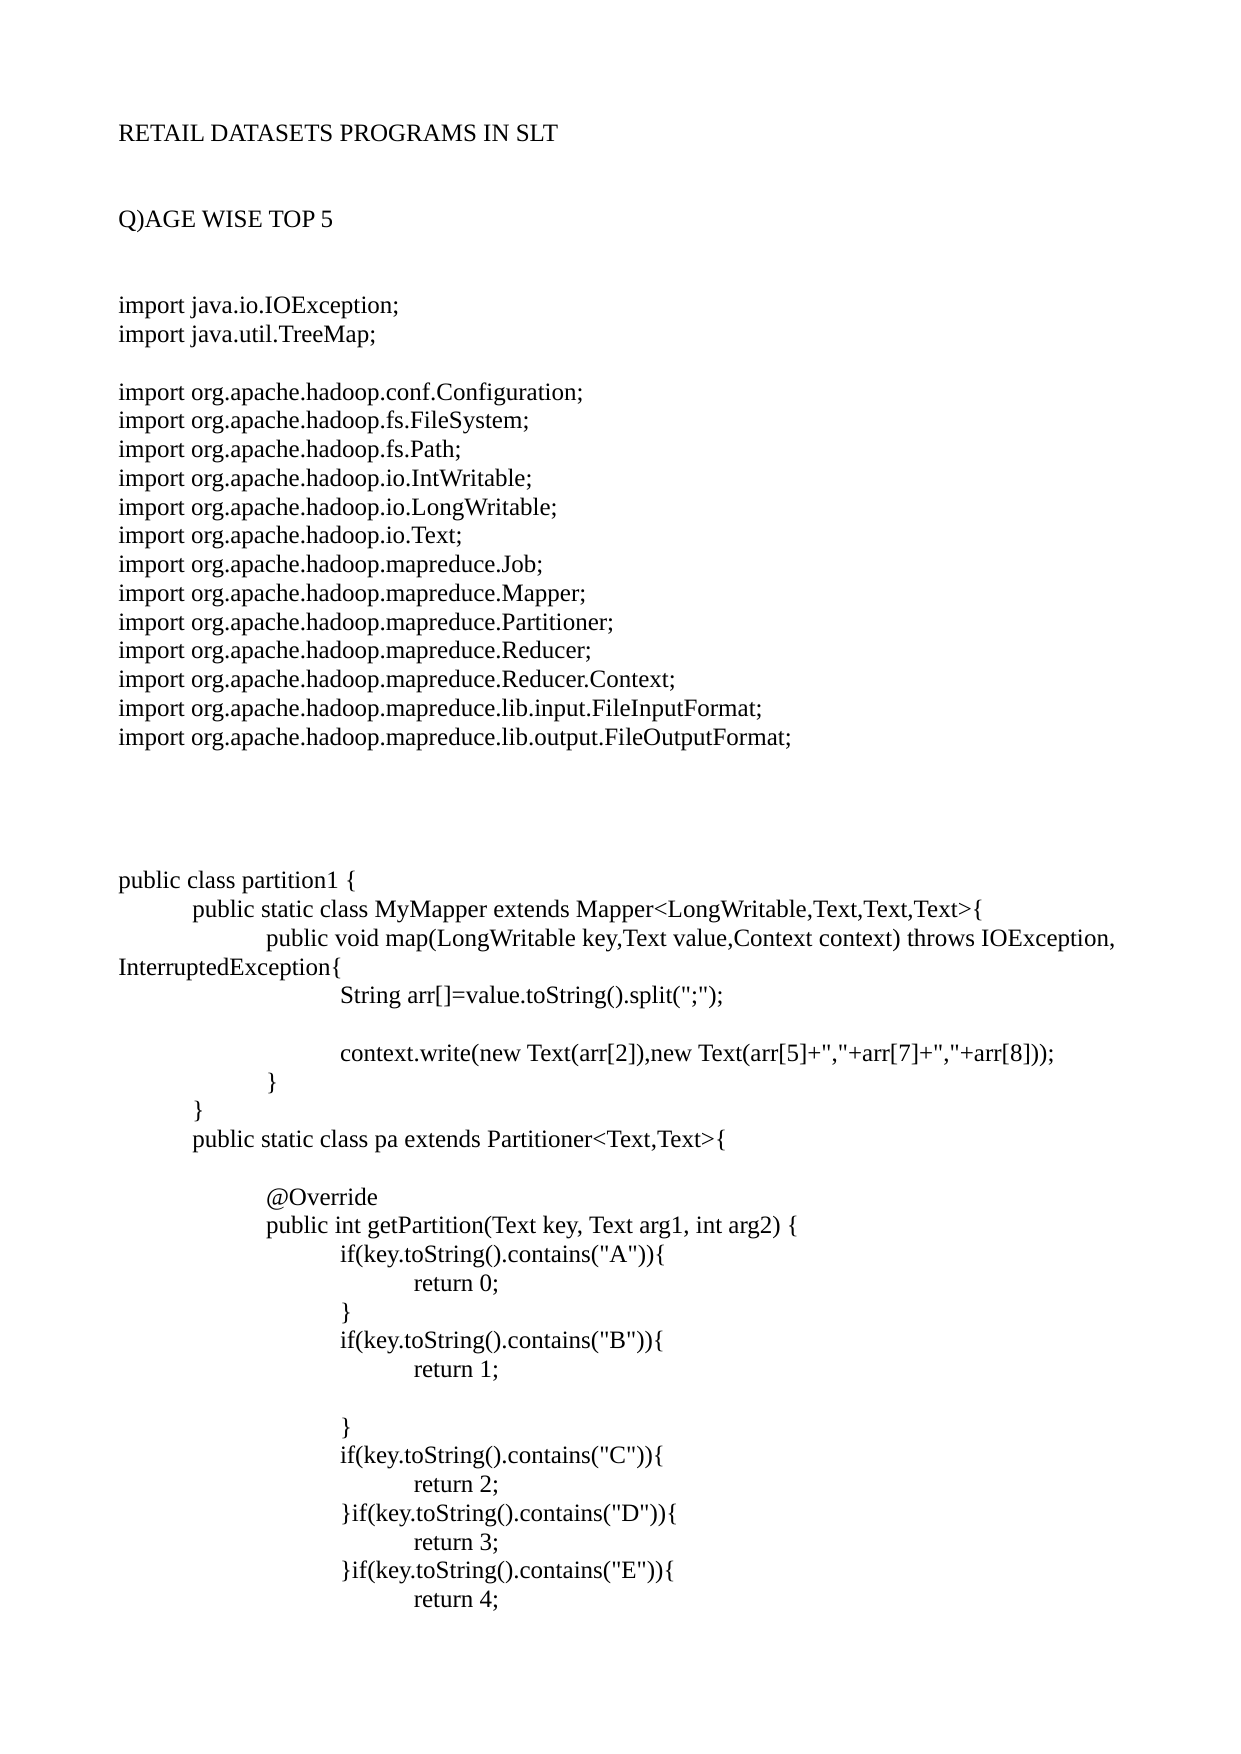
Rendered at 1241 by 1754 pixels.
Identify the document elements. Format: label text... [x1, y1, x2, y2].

text } [118, 1412, 1122, 1441]
text context.write(new Text(arr[2]),new Text(arr[5]+","+arr[7]+","+arr[8])); [118, 1038, 1122, 1067]
text import java.io.IOException; [118, 291, 1122, 319]
text } [118, 1297, 1122, 1326]
text return 3; [118, 1527, 1122, 1556]
text } [118, 1067, 1122, 1096]
text import org.apache.hadoop.mapreduce.lib.input.FileInputFormat; [118, 693, 1122, 722]
text return 4; [118, 1584, 1122, 1613]
text Q)AGE WISE TOP 5 [118, 204, 1122, 233]
text @Override [118, 1182, 1122, 1211]
text } [118, 1096, 1122, 1124]
text import org.apache.hadoop.mapreduce.Mapper; [118, 578, 1122, 607]
text public void map(LongWritable key,Text value,Context context) throws IOException, InterruptedException{ [118, 923, 1122, 981]
text import org.apache.hadoop.mapreduce.lib.output.FileOutputFormat; [118, 722, 1122, 751]
text public int getPartition(Text key, Text arg1, int arg2) { [118, 1211, 1122, 1239]
text public static class MyMapper extends Mapper<LongWritable,Text,Text,Text>{ [118, 894, 1122, 923]
text if(key.toString().contains("B")){ [118, 1326, 1122, 1354]
text public static class pa extends Partitioner<Text,Text>{ [118, 1124, 1122, 1153]
text RETAIL DATASETS PROGRAMS IN SLT [118, 118, 1122, 147]
text return 2; [118, 1469, 1122, 1498]
text import org.apache.hadoop.mapreduce.Job; [118, 549, 1122, 578]
text import org.apache.hadoop.io.LongWritable; [118, 492, 1122, 521]
text import org.apache.hadoop.mapreduce.Reducer; [118, 636, 1122, 664]
text if(key.toString().contains("C")){ [118, 1441, 1122, 1469]
text String arr[]=value.toString().split(";"); [118, 981, 1122, 1009]
text return 0; [118, 1268, 1122, 1297]
text import org.apache.hadoop.fs.Path; [118, 434, 1122, 463]
text import org.apache.hadoop.fs.FileSystem; [118, 406, 1122, 434]
text import org.apache.hadoop.io.IntWritable; [118, 463, 1122, 492]
text import java.util.TreeMap; [118, 319, 1122, 348]
text import org.apache.hadoop.mapreduce.Reducer.Context; [118, 664, 1122, 693]
text }if(key.toString().contains("D")){ [118, 1498, 1122, 1527]
text if(key.toString().contains("A")){ [118, 1239, 1122, 1268]
text import org.apache.hadoop.mapreduce.Partitioner; [118, 607, 1122, 636]
text }if(key.toString().contains("E")){ [118, 1556, 1122, 1584]
text public class partition1 { [118, 866, 1122, 894]
text return 1; [118, 1354, 1122, 1383]
text import org.apache.hadoop.conf.Configuration; [118, 377, 1122, 406]
text import org.apache.hadoop.io.Text; [118, 521, 1122, 549]
